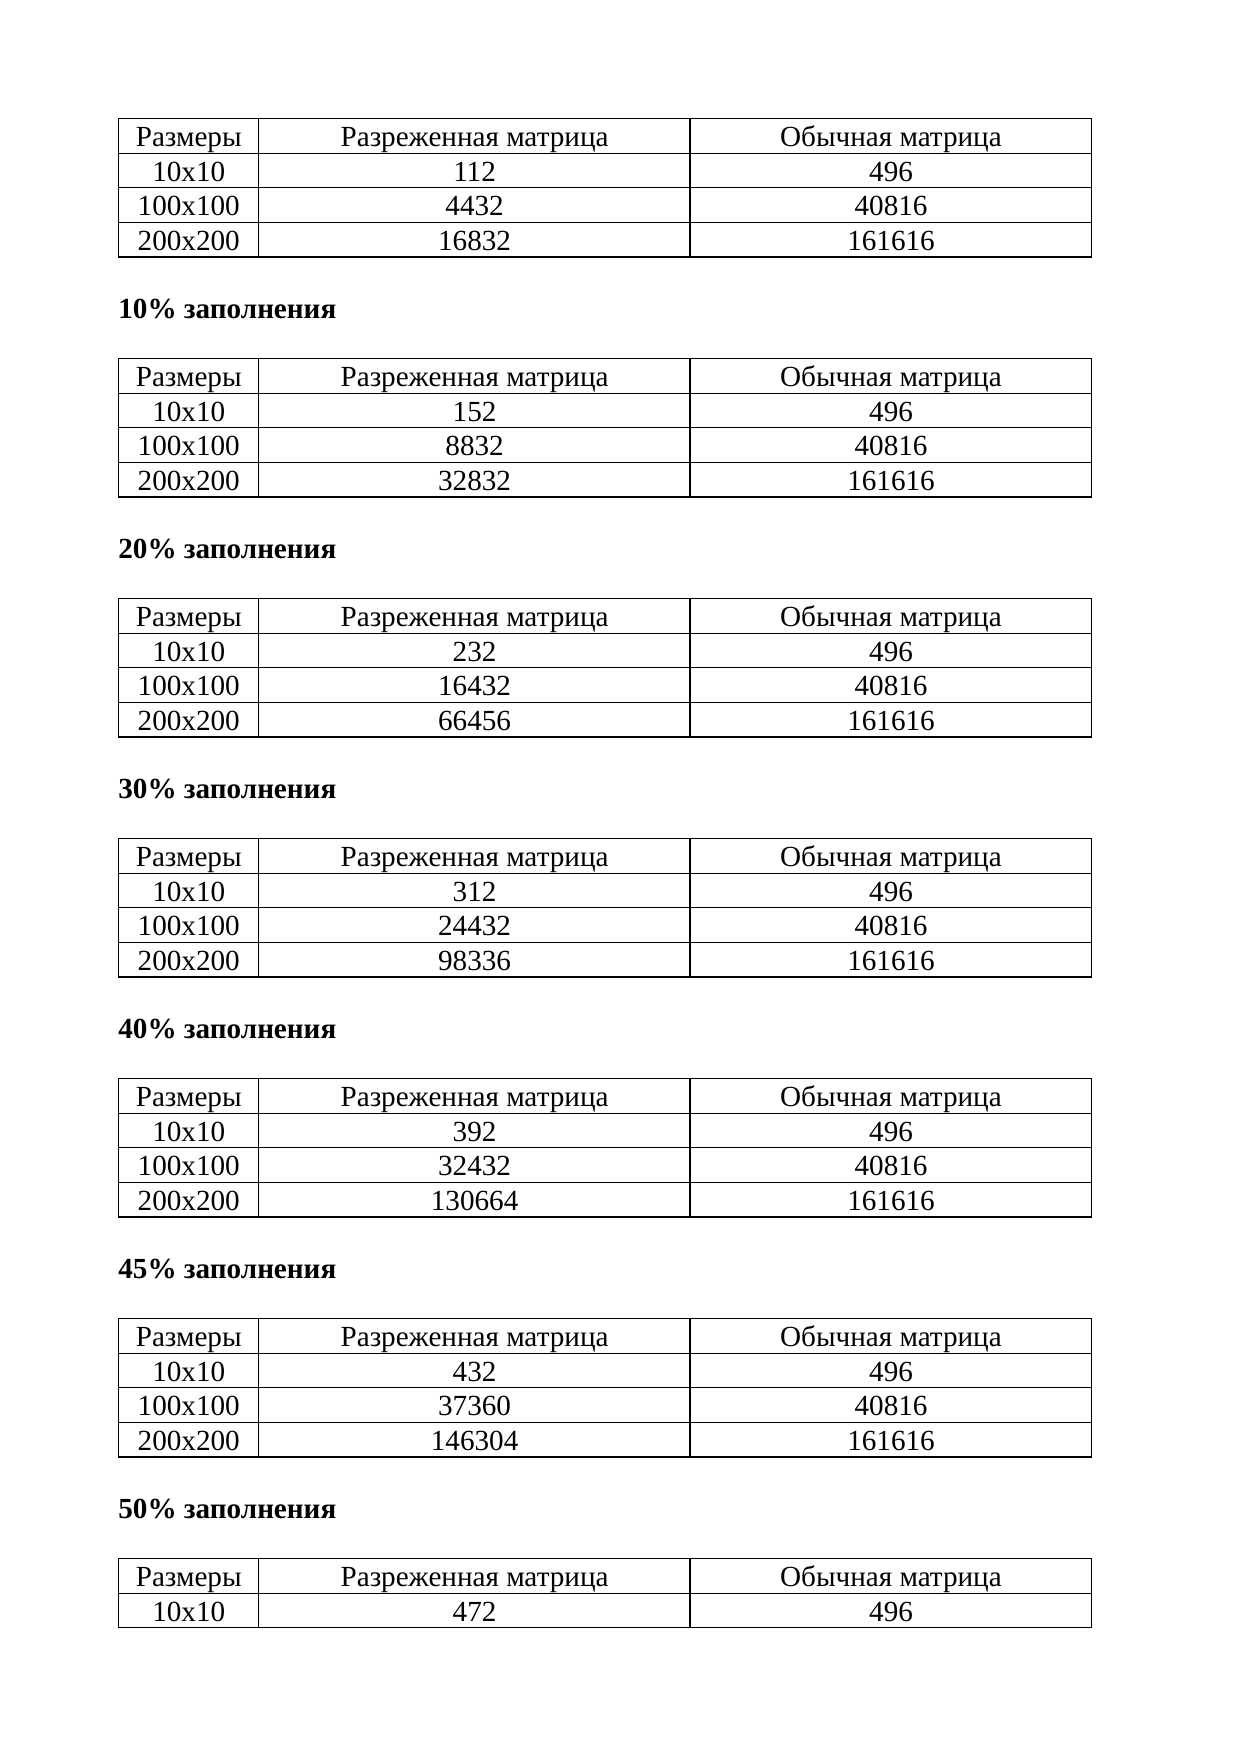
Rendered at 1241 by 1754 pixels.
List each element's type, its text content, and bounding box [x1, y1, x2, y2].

table_cell 161616 [691, 223, 1091, 256]
table_cell 40816 [691, 908, 1091, 942]
table_cell 40816 [691, 1148, 1091, 1182]
table_cell 100х100 [119, 1388, 258, 1422]
table_cell 496 [691, 1354, 1091, 1387]
table_cell 200х200 [119, 703, 258, 736]
table_cell 496 [691, 394, 1091, 427]
table_cell 10х10 [119, 1354, 258, 1387]
table_cell 312 [259, 874, 689, 907]
table_cell 100х100 [119, 188, 258, 222]
table_cell 146304 [259, 1423, 689, 1456]
table_cell 200х200 [119, 463, 258, 496]
table_header Обычная матрица [691, 119, 1091, 153]
text 30% заполнения [118, 771, 1122, 804]
table_cell 100х100 [119, 428, 258, 462]
table_cell 161616 [691, 463, 1091, 496]
table_cell 100х100 [119, 668, 258, 702]
table_cell 37360 [259, 1388, 689, 1422]
table_cell 200х200 [119, 1183, 258, 1216]
table_cell 112 [259, 154, 689, 187]
table_header Размеры [119, 1559, 258, 1593]
table_cell 232 [259, 634, 689, 667]
table_header Разреженная матрица [259, 1319, 689, 1353]
table_cell 32832 [259, 463, 689, 496]
table_header Разреженная матрица [259, 1079, 689, 1113]
table_cell 8832 [259, 428, 689, 462]
table_cell 200х200 [119, 1423, 258, 1456]
text 45% заполнения [118, 1251, 1122, 1284]
table_cell 161616 [691, 943, 1091, 976]
table_cell 100х100 [119, 908, 258, 942]
text 10% заполнения [118, 291, 1122, 324]
table_cell 4432 [259, 188, 689, 222]
table_cell 32432 [259, 1148, 689, 1182]
table_cell 496 [691, 1594, 1091, 1627]
table_cell 161616 [691, 703, 1091, 736]
table_cell 40816 [691, 428, 1091, 462]
table_header Разреженная матрица [259, 359, 689, 393]
table_header Размеры [119, 1319, 258, 1353]
table_cell 98336 [259, 943, 689, 976]
table_header Разреженная матрица [259, 119, 689, 153]
table_cell 10х10 [119, 154, 258, 187]
table_cell 10х10 [119, 1114, 258, 1147]
table_cell 200х200 [119, 943, 258, 976]
table_cell 10х10 [119, 634, 258, 667]
table_cell 200х200 [119, 223, 258, 256]
table_cell 40816 [691, 1388, 1091, 1422]
table_header Размеры [119, 839, 258, 873]
table_cell 496 [691, 874, 1091, 907]
table_cell 10х10 [119, 874, 258, 907]
table_cell 496 [691, 1114, 1091, 1147]
table_cell 161616 [691, 1183, 1091, 1216]
table_cell 130664 [259, 1183, 689, 1216]
table_cell 472 [259, 1594, 689, 1627]
text 50% заполнения [118, 1491, 1122, 1524]
table_cell 100х100 [119, 1148, 258, 1182]
table_cell 10х10 [119, 394, 258, 427]
table_cell 66456 [259, 703, 689, 736]
text 40% заполнения [118, 1011, 1122, 1044]
table_cell 161616 [691, 1423, 1091, 1456]
table_header Обычная матрица [691, 1559, 1091, 1593]
table_header Обычная матрица [691, 839, 1091, 873]
table_header Размеры [119, 359, 258, 393]
table_cell 24432 [259, 908, 689, 942]
table_cell 392 [259, 1114, 689, 1147]
table_header Обычная матрица [691, 1319, 1091, 1353]
table_header Обычная матрица [691, 359, 1091, 393]
table_header Разреженная матрица [259, 839, 689, 873]
table_cell 40816 [691, 188, 1091, 222]
table_cell 432 [259, 1354, 689, 1387]
table_header Обычная матрица [691, 1079, 1091, 1113]
table_header Размеры [119, 119, 258, 153]
table_header Разреженная матрица [259, 1559, 689, 1593]
table_cell 40816 [691, 668, 1091, 702]
table_header Размеры [119, 599, 258, 633]
table_cell 496 [691, 154, 1091, 187]
table_cell 16432 [259, 668, 689, 702]
table_cell 10х10 [119, 1594, 258, 1627]
table_cell 16832 [259, 223, 689, 256]
table_header Разреженная матрица [259, 599, 689, 633]
table_header Обычная матрица [691, 599, 1091, 633]
table_header Размеры [119, 1079, 258, 1113]
table_cell 496 [691, 634, 1091, 667]
table_cell 152 [259, 394, 689, 427]
text 20% заполнения [118, 531, 1122, 564]
